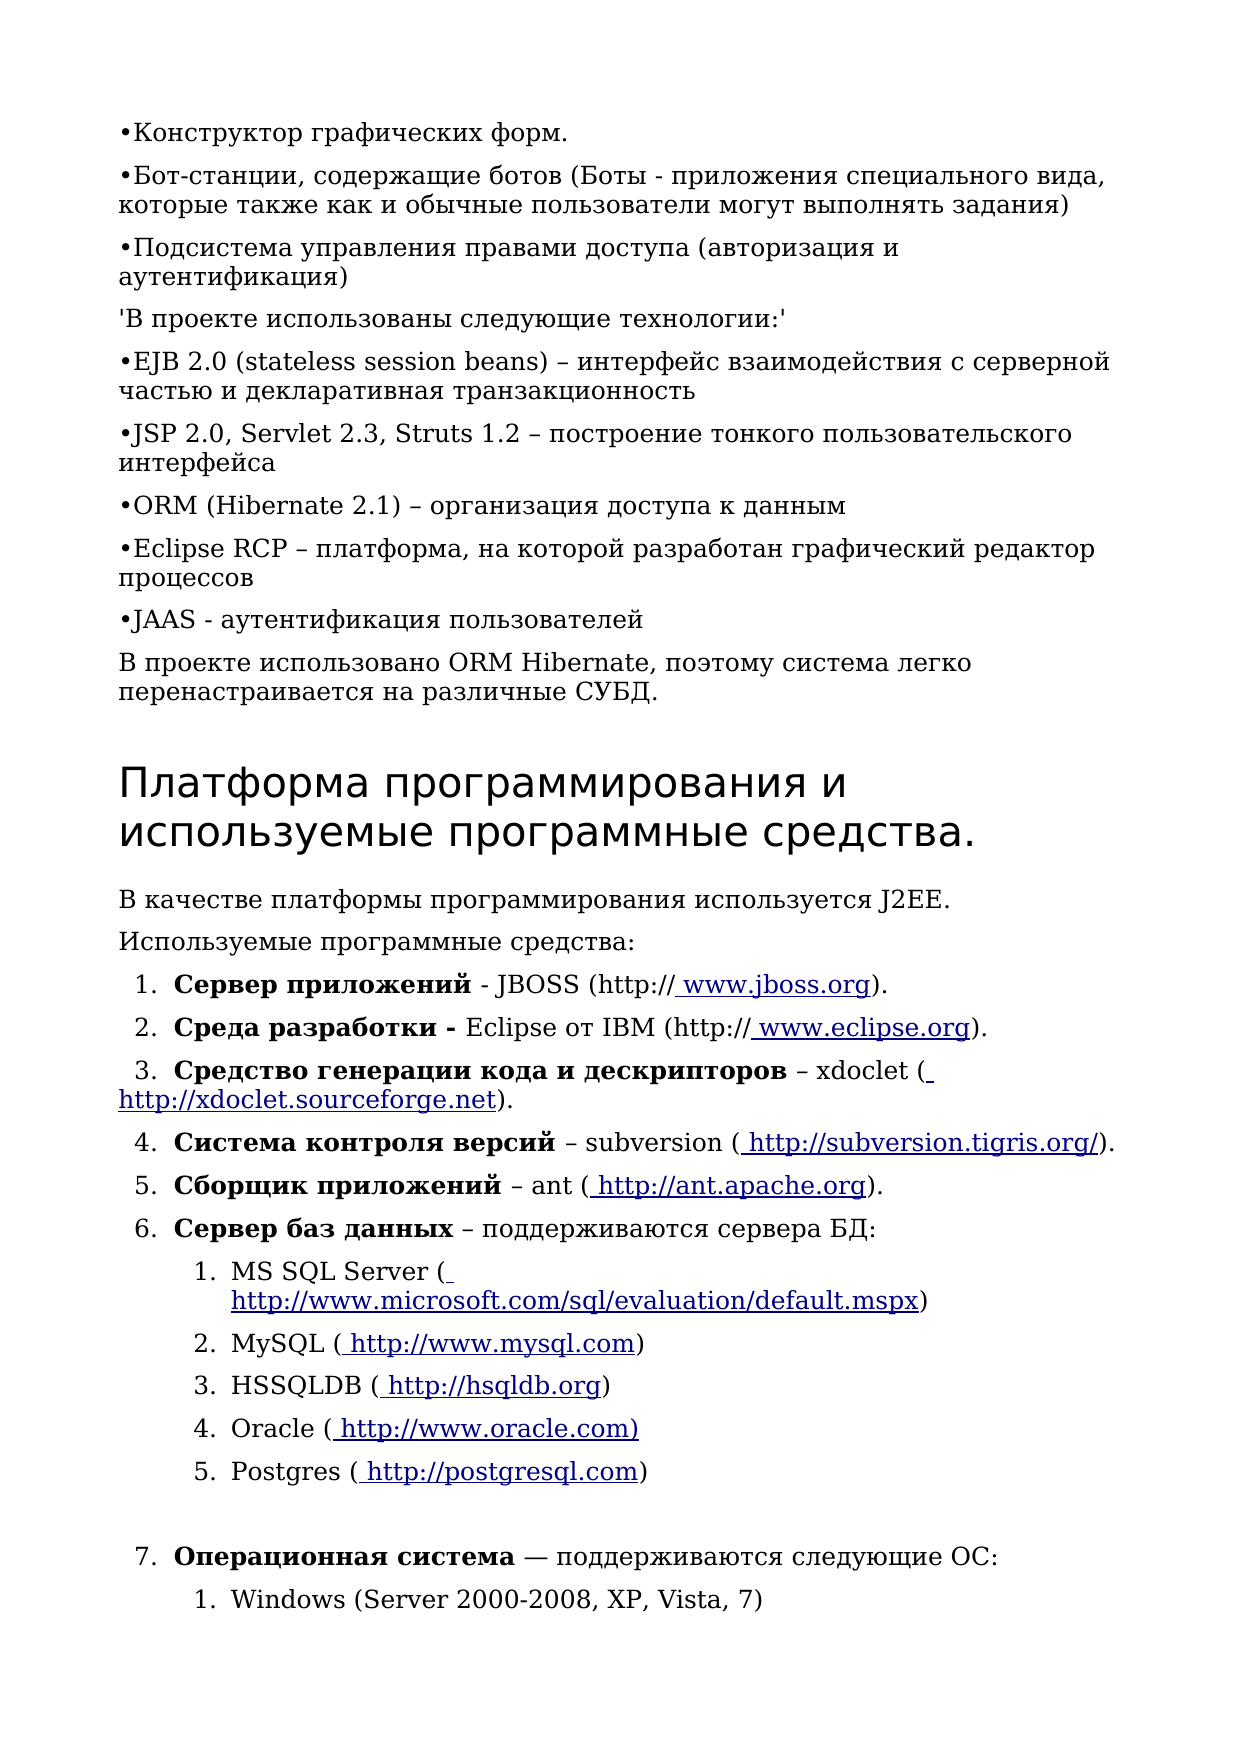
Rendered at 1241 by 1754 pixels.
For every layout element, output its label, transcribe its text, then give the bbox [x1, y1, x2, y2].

text В качестве платформы программирования используется J2EE. [118, 885, 1122, 914]
list Подсистема управления правами доступа (авторизация и аутентификация) [118, 233, 1122, 291]
list MySQL ( http://www.mysql.com) [193, 1329, 1122, 1358]
list HSSQLDB ( http://hsqldb.org) [193, 1371, 1122, 1401]
list Сервер приложений - JBOSS (http:// www.jboss.org). [118, 970, 1122, 999]
text 'В проекте использованы следующие технологии:' [118, 304, 1122, 334]
subtitle Платформа программирования и используемые программные средства. [118, 759, 1122, 856]
list Сервер баз данных – поддерживаются сервера БД: [118, 1214, 1122, 1243]
list Postgres ( http://postgresql.com) [193, 1457, 1122, 1486]
list JSP 2.0, Servlet 2.3, Struts 1.2 – построение тонкого пользовательского интерфейса [118, 419, 1122, 477]
list Eclipse RCP – платформа, на которой разработан графический редактор процессов [118, 534, 1122, 592]
list Средство генерации кода и дескрипторов – xdoclet ( http://xdoclet.sourceforge.net). [118, 1056, 1122, 1114]
list MS SQL Server ( http://www.microsoft.com/sql/evaluation/default.mspx) [193, 1257, 1122, 1315]
list Система контроля версий – subversion ( http://subversion.tigris.org/). [118, 1128, 1122, 1157]
text В проекте использовано ORM Hibernate, поэтому система легко перенастраивается на различные СУБД. [118, 648, 1122, 707]
text Используемые программные средства: [118, 927, 1122, 957]
list Бот-станции, содержащие ботов (Боты - приложения специального вида, которые также как и обычные пользователи могут выполнять задания) [118, 161, 1122, 219]
list Oracle ( http://www.oracle.com) [193, 1414, 1122, 1443]
list Windows (Server 2000-2008, XP, Vista, 7) [193, 1585, 1122, 1614]
list Конструктор графических форм. [118, 118, 1122, 147]
list JAAS - аутентификация пользователей [118, 606, 1122, 635]
list Среда разработки - Eclipse от IBM (http:// www.eclipse.org). [118, 1013, 1122, 1042]
list Сборщик приложений – ant ( http://ant.apache.org). [118, 1171, 1122, 1200]
list EJB 2.0 (stateless session beans) – интерфейс взаимодействия с серверной частью и декларативная транзакционность [118, 347, 1122, 406]
list Операционная система — поддерживаются следующие ОС: [118, 1542, 1122, 1572]
list ORM (Hibernate 2.1) – организация доступа к данным [118, 491, 1122, 520]
